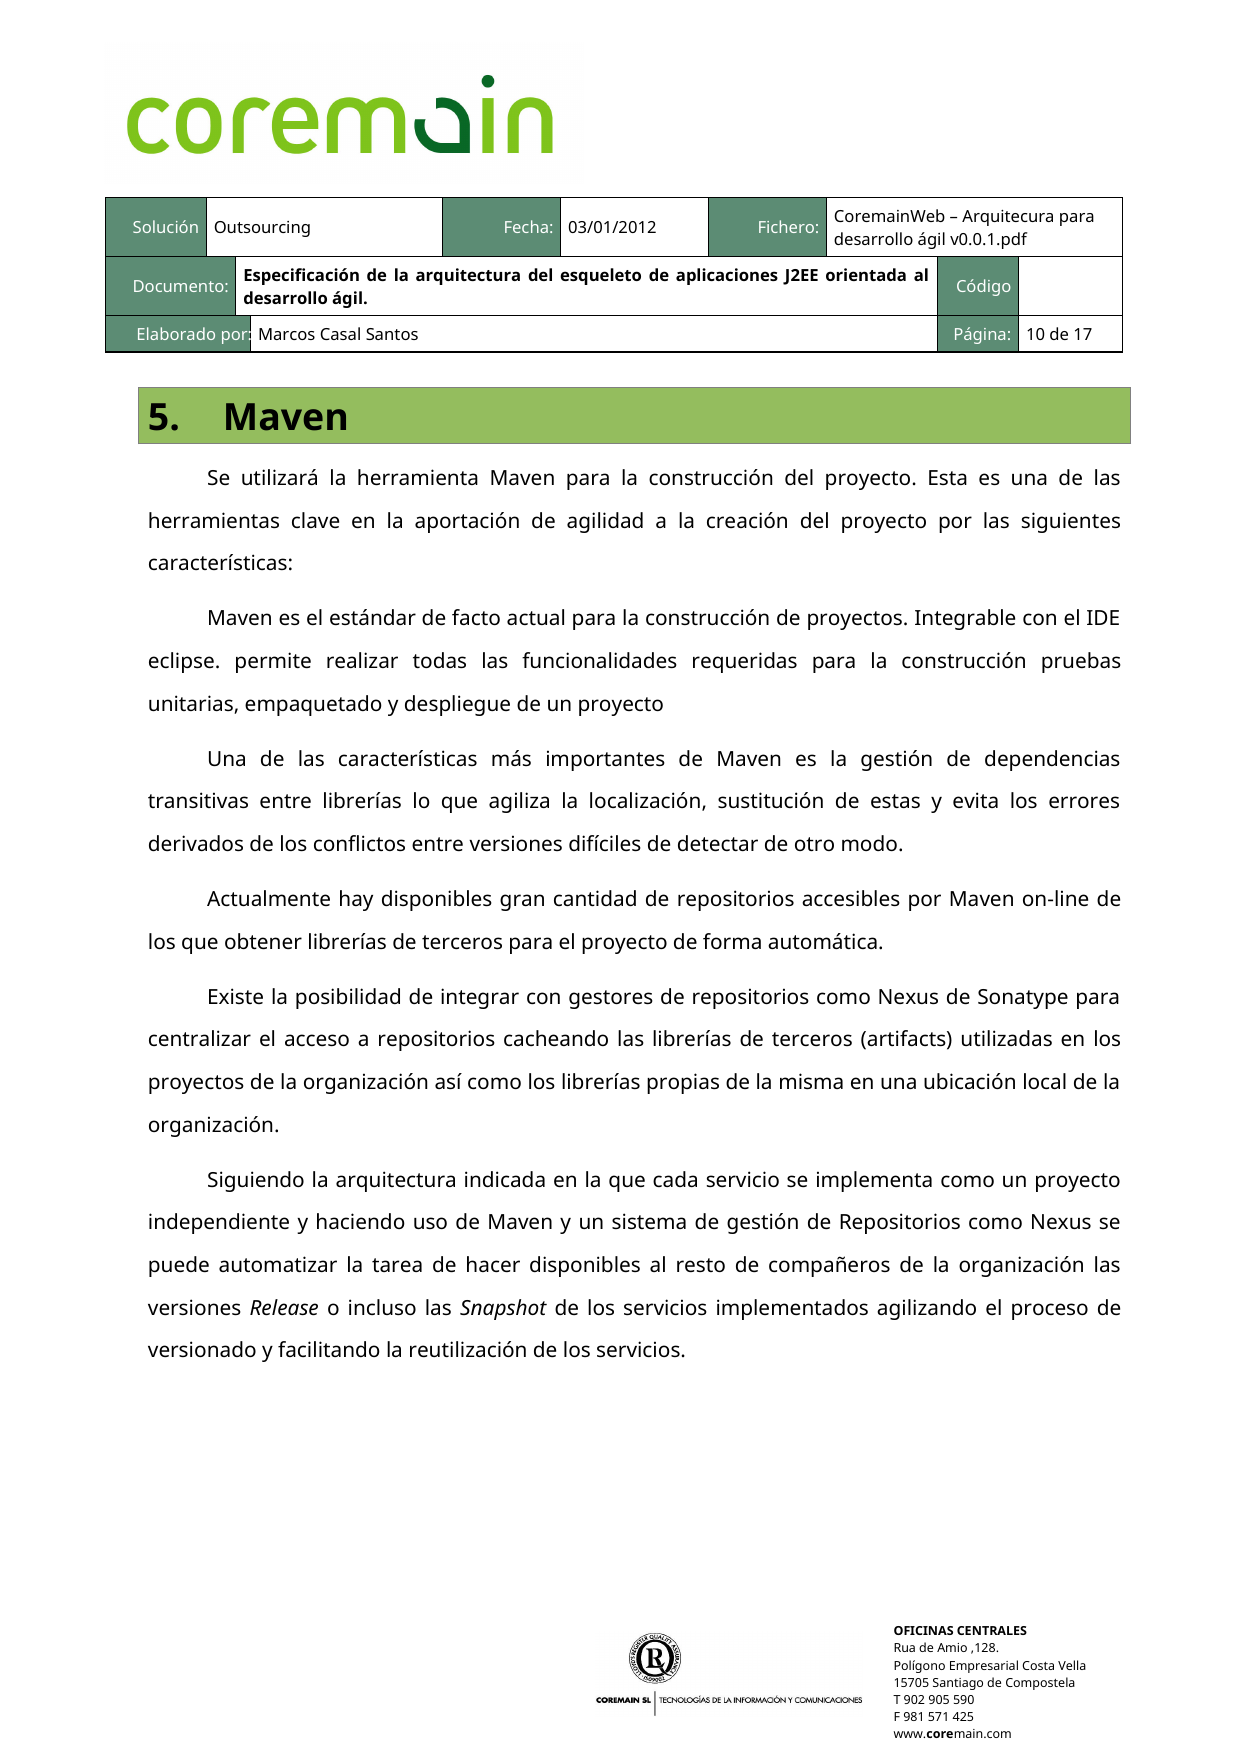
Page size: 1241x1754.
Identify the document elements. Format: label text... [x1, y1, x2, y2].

text Una de las características más importantes de Maven es la gestión de dependencias transitivas entre librerías lo que agiliza la localización, sustitución de estas y evita los errores derivados de los conflictos entre versiones difíciles de detectar de otro modo. [148, 744, 1122, 857]
text Maven es el estándar de facto actual para la construcción de proyectos. Integrable con el IDE eclipse. permite realizar todas las funcionalidades requeridas para la construcción pruebas unitarias, empaquetado y despliegue de un proyecto [148, 603, 1122, 717]
text Se utilizará la herramienta Maven para la construcción del proyecto. Esta es una de las herramientas clave en la aportación de agilidad a la creación del proyecto por las siguientes características: [148, 463, 1122, 577]
picture [595, 1631, 863, 1717]
text Siguiendo la arquitectura indicada en la que cada servicio se implementa como un proyecto independiente y haciendo uso de Maven y un sistema de gestión de Repositorios como Nexus se puede automatizar la tarea de hacer disponibles al resto de compañeros de la organización las versiones Release o incluso las Snapshot de los servicios implementados agilizando el proceso de versionado y facilitando la reutilización de los servicios. [148, 1165, 1122, 1364]
text Actualmente hay disponibles gran cantidad de repositorios accesibles por Maven on-line de los que obtener librerías de terceros para el proyecto de forma automática. [148, 884, 1122, 955]
picture [103, 42, 584, 184]
text Existe la posibilidad de integrar con gestores de repositorios como Nexus de Sonatype para centralizar el acceso a repositorios cacheando las librerías de terceros (artifacts) utilizadas en los proyectos de la organización así como los librerías propias de la misma en una ubicación local de la organización. [148, 982, 1122, 1138]
subtitle Maven [139, 388, 1130, 443]
